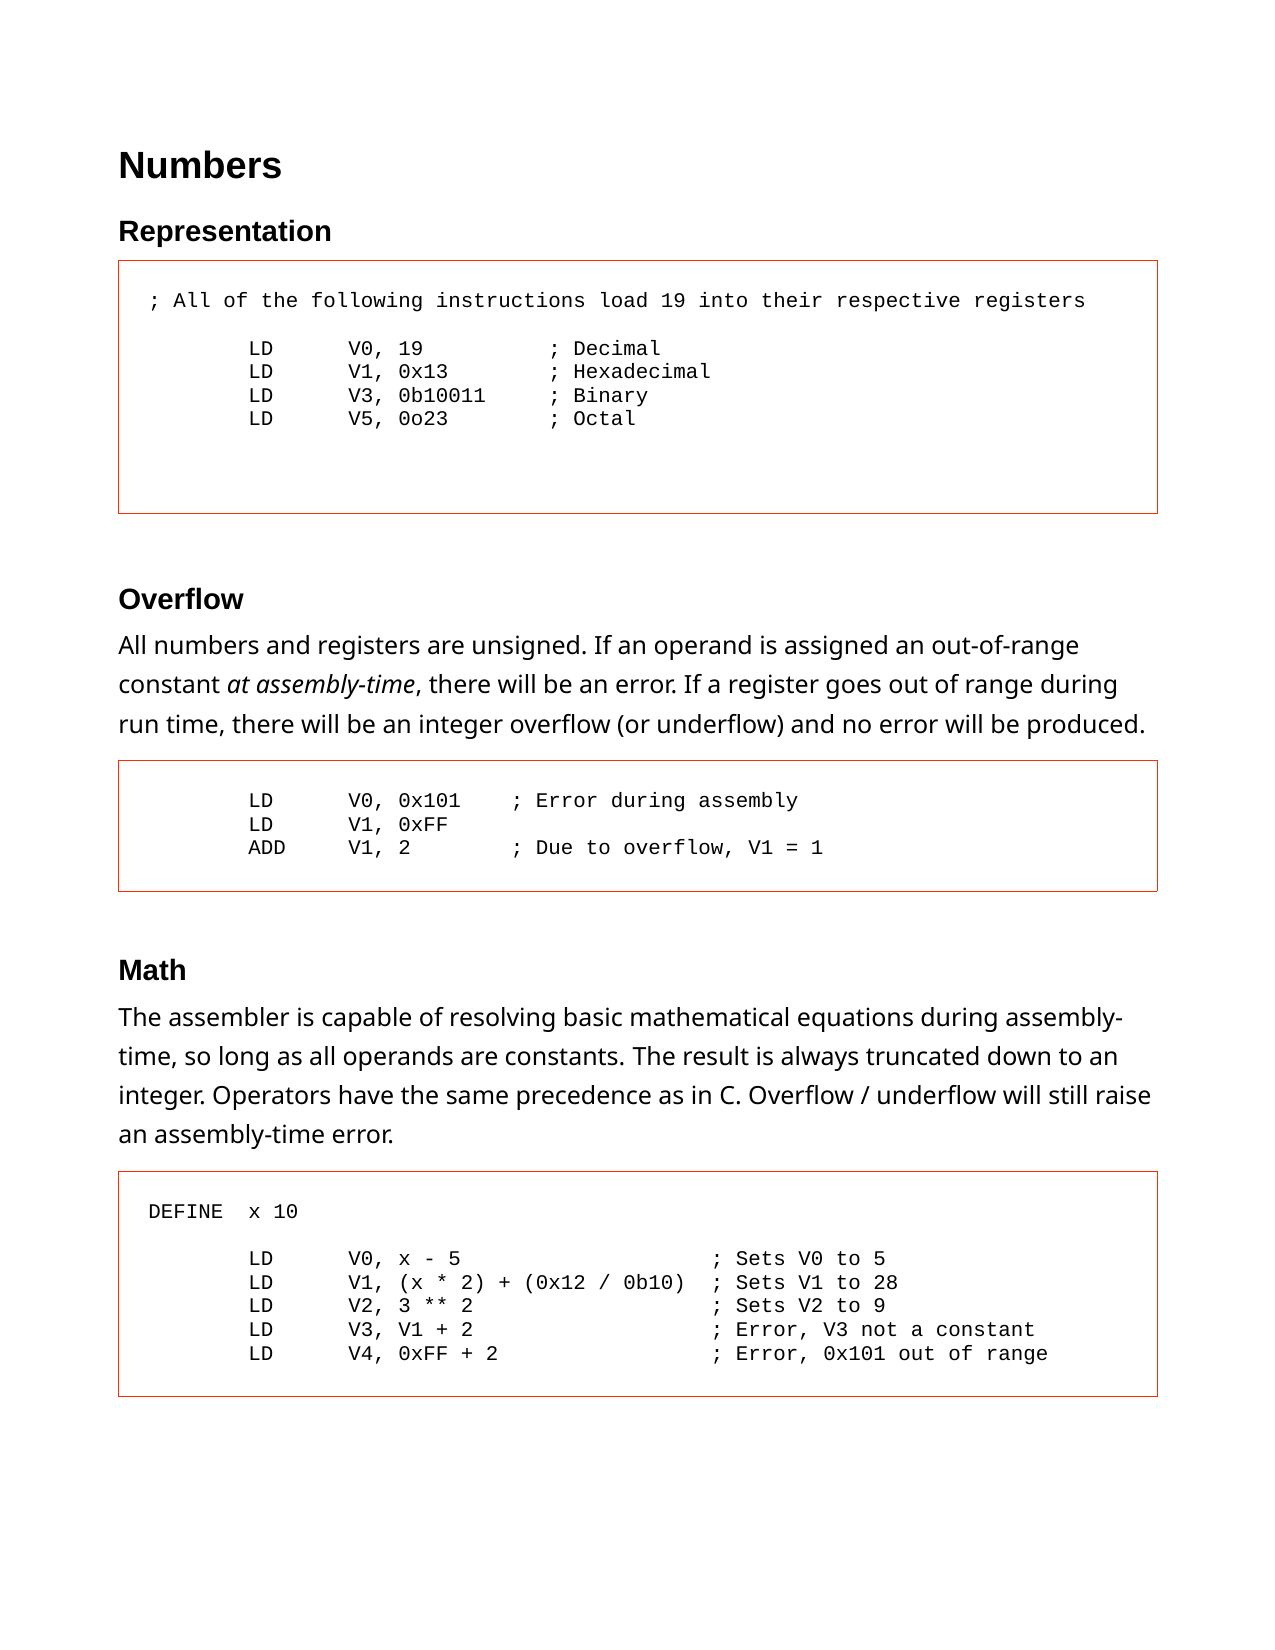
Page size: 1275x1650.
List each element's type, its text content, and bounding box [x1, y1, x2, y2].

subtitle Numbers [118, 143, 1157, 187]
subtitle Overflow [118, 582, 1157, 615]
text All numbers and registers are unsigned. If an operand is assigned an out-of-range constant at assembly-time, there will be an error. If a register goes out of range during run time, there will be an integer overflow (or underflow) and no error will be produced. [118, 628, 1157, 740]
table_header ; All of the following instructions load 19 into their respective registers LD V0, 19 ; Decimal LD V1, 0x13 ; Hexadecimal LD V3, 0b10011 ; Binary LD V5, 0o23 ; Octal [119, 261, 1157, 513]
subtitle Representation [118, 214, 1157, 248]
table_header DEFINE x 10 LD V0, x - 5 ; Sets V0 to 5 LD V1, (x * 2) + (0x12 / 0b10) ; Sets V1 to 28 LD V2, 3 ** 2 ; Sets V2 to 9 LD V3, V1 + 2 ; Error, V3 not a constant LD V4, 0xFF + 2 ; Error, 0x101 out of range [119, 1172, 1157, 1396]
table_header LD V0, 0x101 ; Error during assembly LD V1, 0xFF ADD V1, 2 ; Due to overflow, V1 = 1 [119, 761, 1157, 891]
text The assembler is capable of resolving basic mathematical equations during assembly-time, so long as all operands are constants. The result is always truncated down to an integer. Operators have the same precedence as in C. Overflow / underflow will still raise an assembly-time error. [118, 999, 1157, 1151]
subtitle Math [118, 953, 1157, 987]
